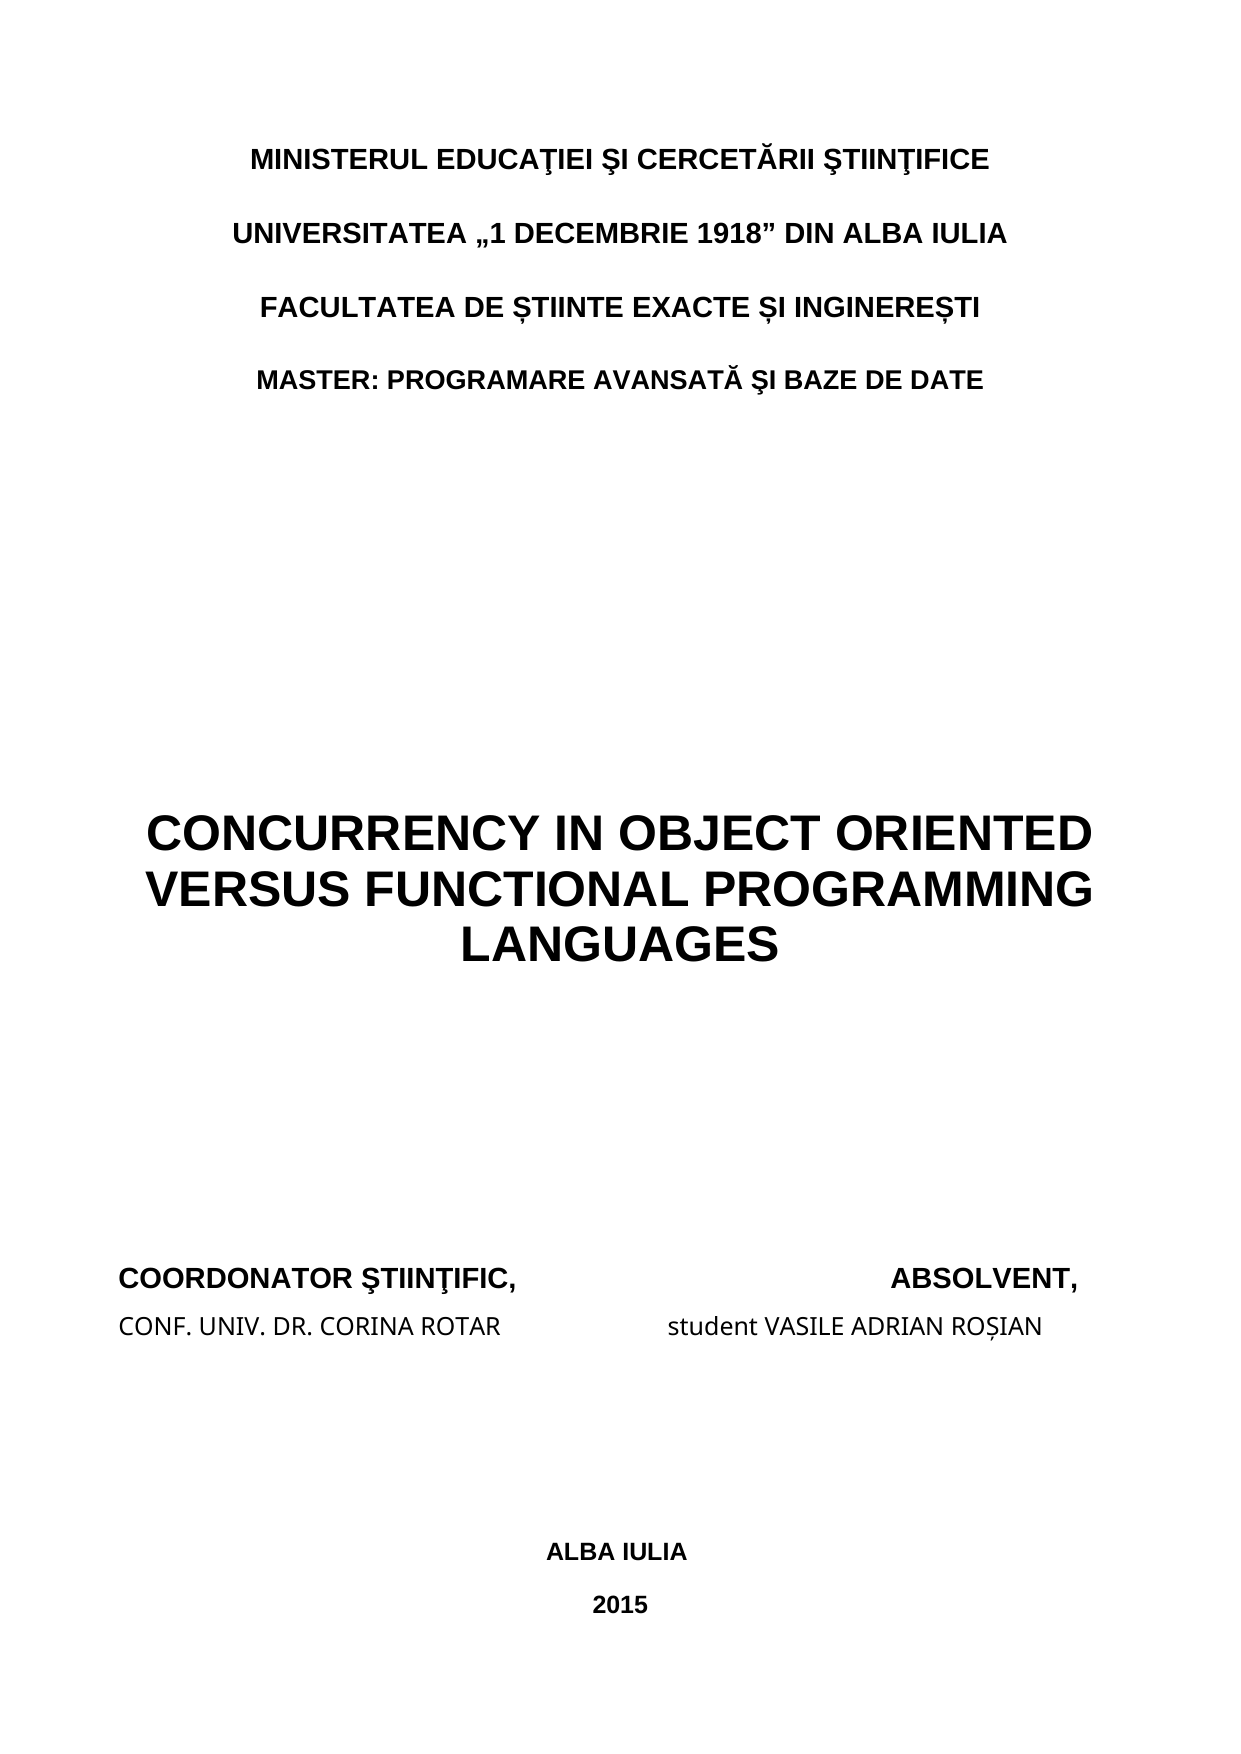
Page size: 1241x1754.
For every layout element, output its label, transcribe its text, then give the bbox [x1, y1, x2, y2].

text UNIVERSITATEA „1 DECEMBRIE 1918” DIN ALBA IULIA [118, 217, 1122, 249]
title CONCURRENCY IN OBJECT ORIENTED VERSUS FUNCTIONAL PROGRAMMING LANGUAGES [118, 805, 1122, 972]
text COORDONATOR ŞTIINŢIFIC, ABSOLVENT, [118, 1262, 1122, 1294]
text FACULTATEA DE ȘTIINTE EXACTE ȘI INGINEREȘTI [118, 291, 1122, 323]
text ALBA IULIA [118, 1538, 1122, 1566]
text MASTER: PROGRAMARE AVANSATĂ ŞI BAZE DE DATE [118, 365, 1122, 395]
text CONF. UNIV. DR. CORINA ROTAR student VASILE ADRIAN ROȘIAN [118, 1309, 1122, 1343]
text MINISTERUL EDUCAŢIEI ŞI CERCETĂRII ŞTIINŢIFICE [118, 143, 1122, 176]
text 2015 [118, 1591, 1122, 1619]
